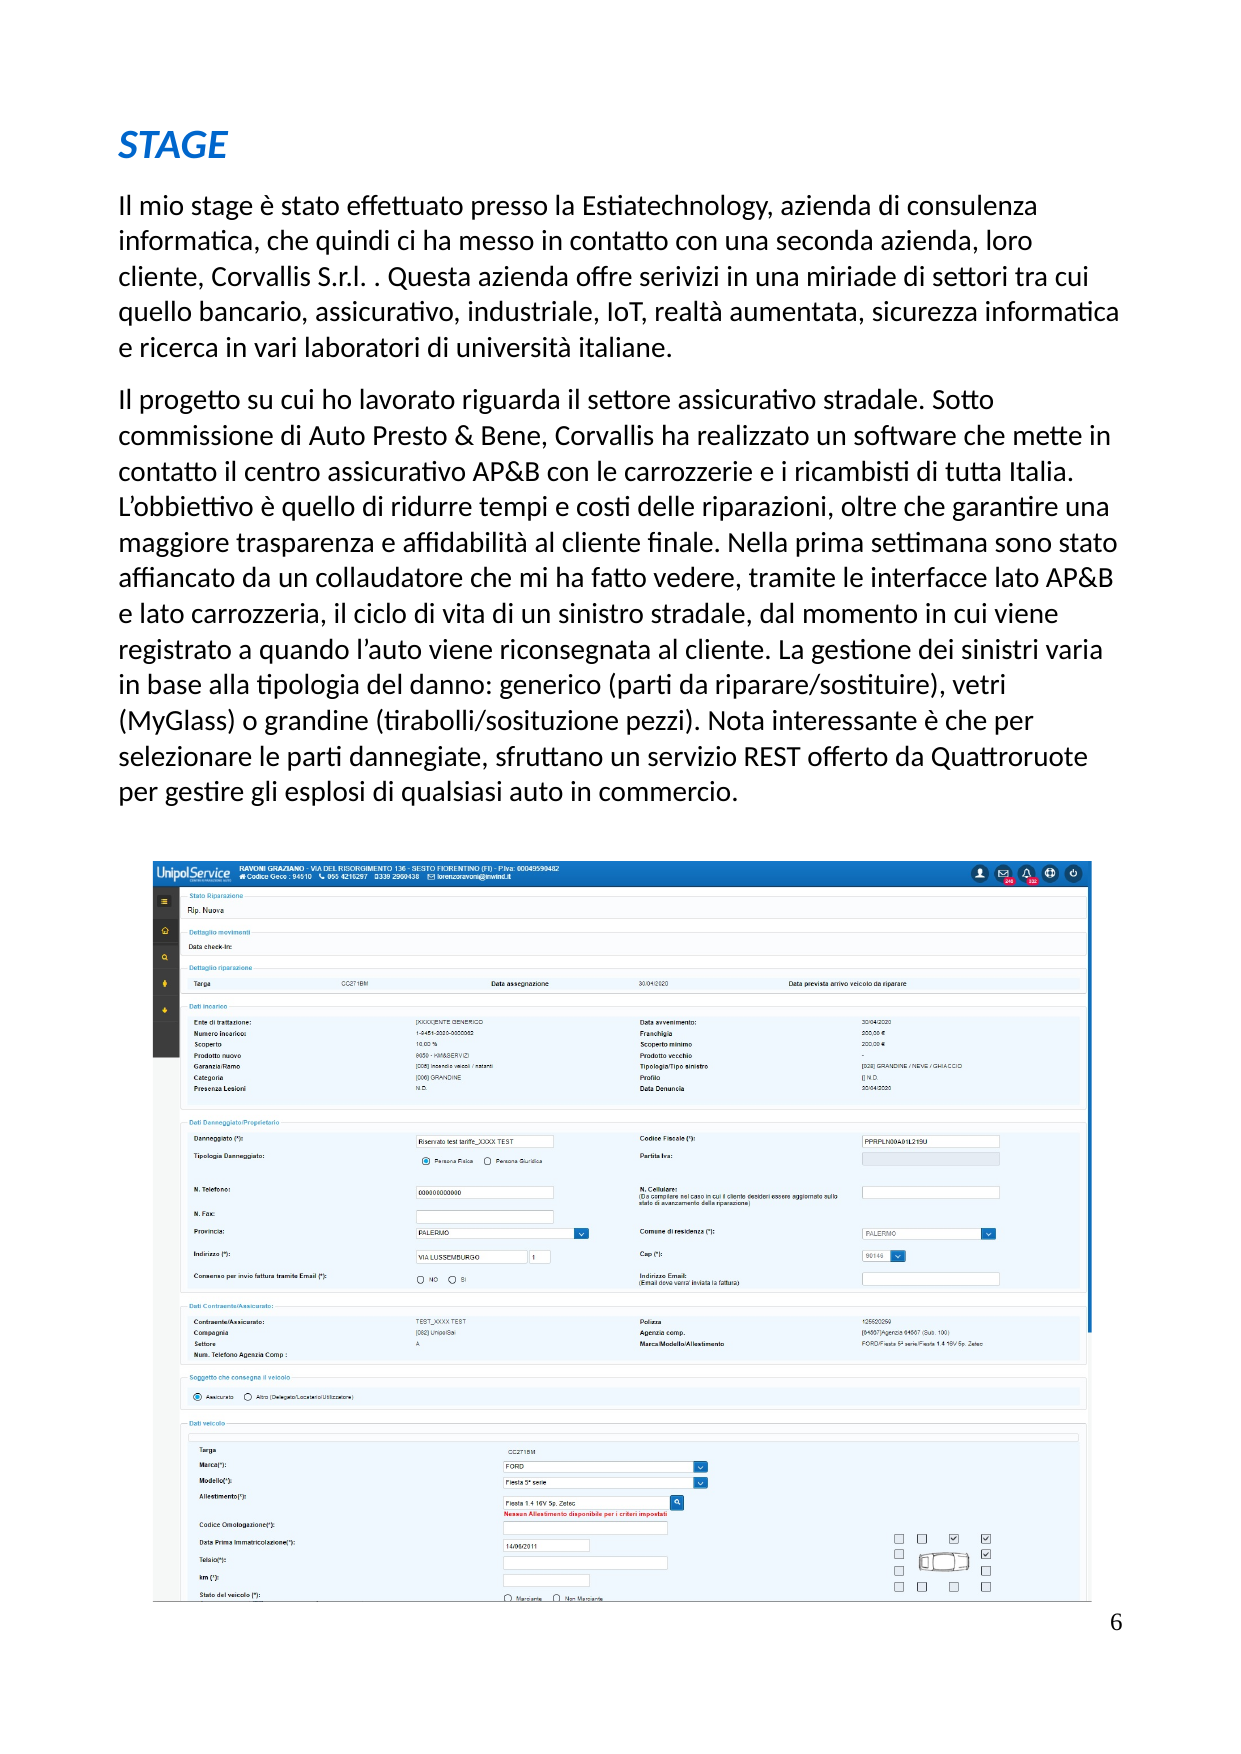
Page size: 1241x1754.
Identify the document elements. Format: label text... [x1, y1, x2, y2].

picture [152, 861, 1092, 1602]
text Stage [118, 118, 1122, 169]
text Il mio stage è stato effettuato presso la Estiatechnology, azienda di consulenza informatica, che quindi ci ha messo in contatto con una seconda azienda, loro cliente, Corvallis S.r.l. . Questa azienda offre serivizi in una miriade di settori tra cui quello bancario, assicurativo, industriale, IoT, realtà aumentata, sicurezza informatica e ricerca in vari laboratori di università italiane. [118, 187, 1122, 365]
text Il progetto su cui ho lavorato riguarda il settore assicurativo stradale. Sotto commissione di Auto Presto & Bene, Corvallis ha realizzato un software che mette in contatto il centro assicurativo AP&B con le carrozzerie e i ricambisti di tutta Italia. L’obbiettivo è quello di ridurre tempi e costi delle riparazioni, oltre che garantire una maggiore trasparenza e affidabilità al cliente finale. Nella prima settimana sono stato affiancato da un collaudatore che mi ha fatto vedere, tramite le interfacce lato AP&B e lato carrozzeria, il ciclo di vita di un sinistro stradale, dal momento in cui viene registrato a quando l’auto viene riconsegnata al cliente. La gestione dei sinistri varia in base alla tipologia del danno: generico (parti da riparare/sostituire), vetri (MyGlass) o grandine (tirabolli/sosituzione pezzi). Nota interessante è che per selezionare le parti dannegiate, sfruttano un servizio REST offerto da Quattroruote per gestire gli esplosi di qualsiasi auto in commercio. [118, 381, 1122, 809]
